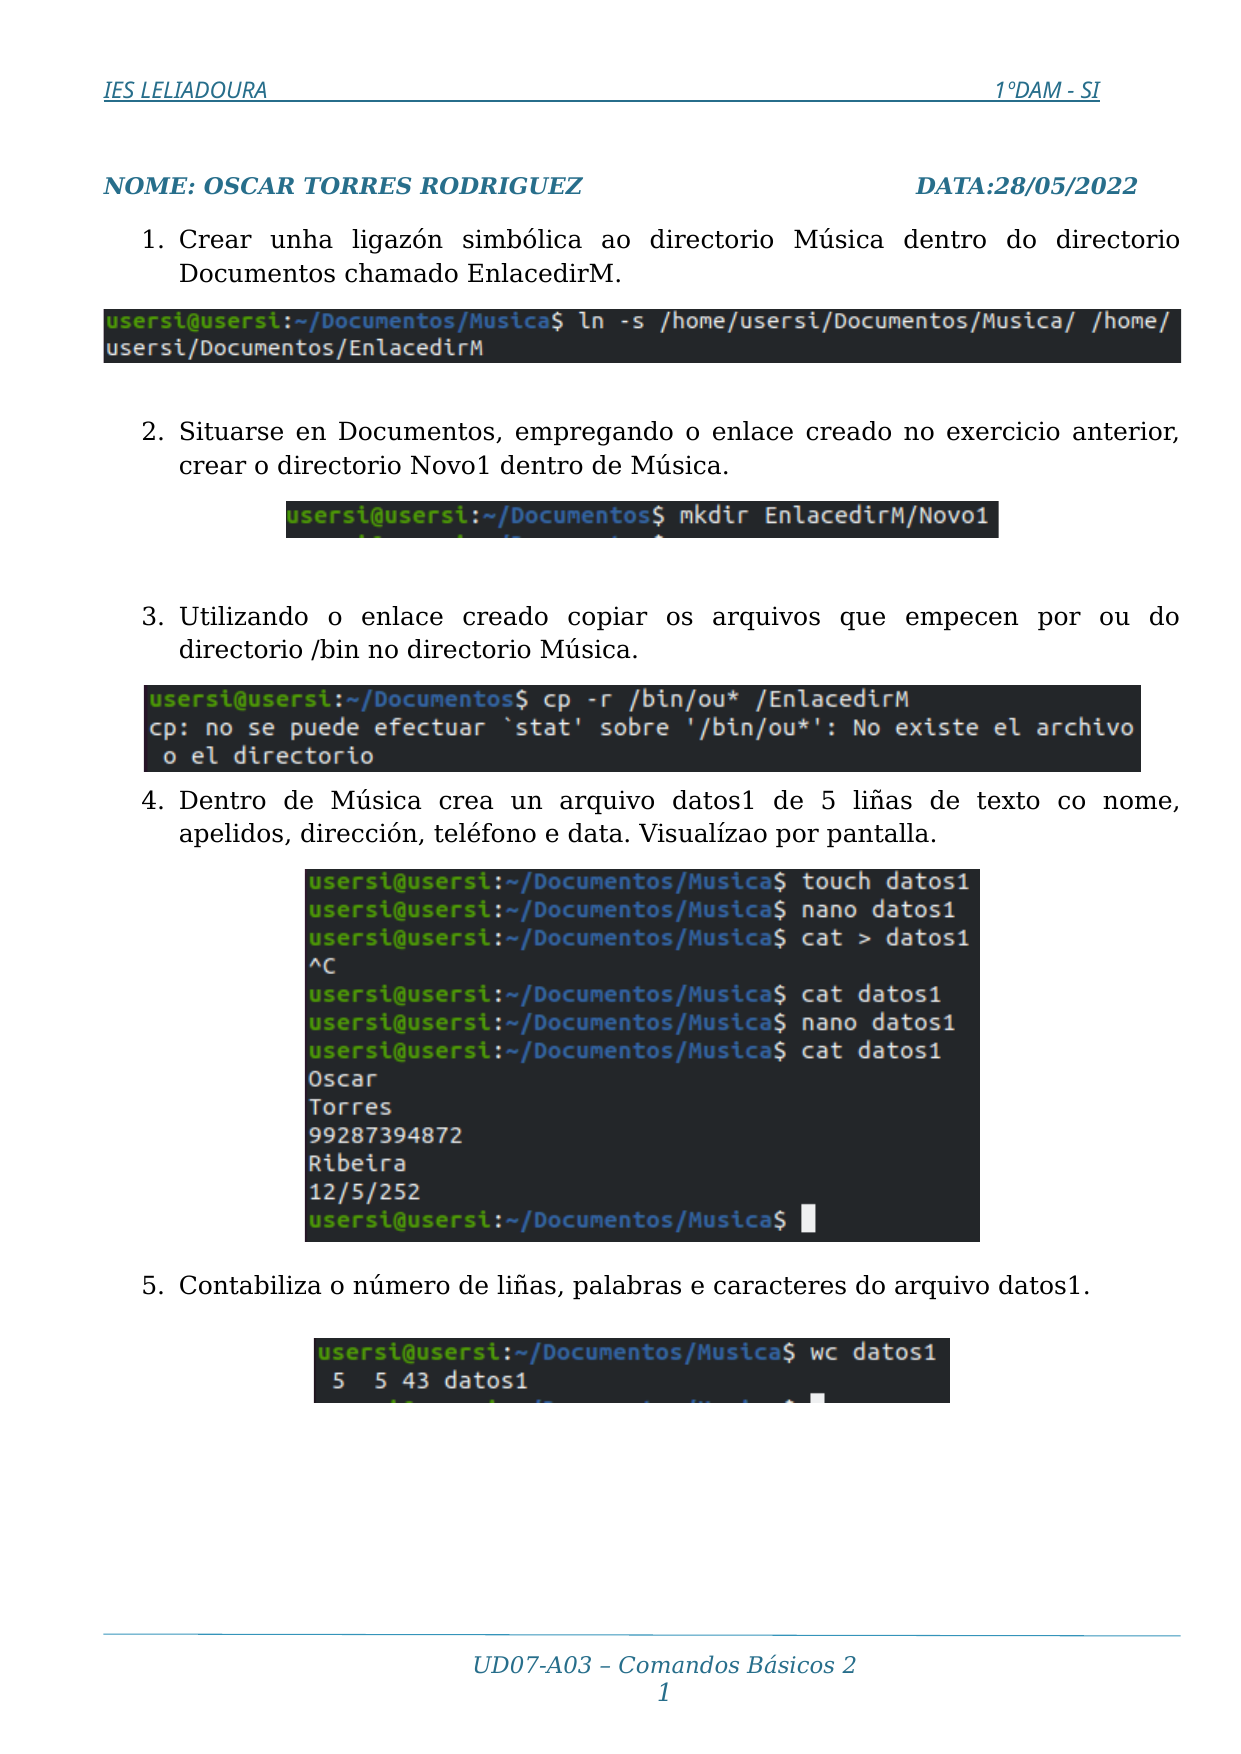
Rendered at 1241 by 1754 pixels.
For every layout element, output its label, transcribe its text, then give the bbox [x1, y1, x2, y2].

picture [103, 309, 1182, 363]
picture [313, 1338, 950, 1403]
subtitle NOME: OSCAR TORRES RODRIGUEZ DATA:28/05/2022 [103, 173, 1181, 199]
list Situarse en Documentos, empregando o enlace creado no exercicio anterior, crear o directorio Novo1 dentro de Música. [141, 418, 1181, 480]
list Contabiliza o número de liñas, palabras e caracteres do arquivo datos1. [141, 1271, 1181, 1301]
list Utilizando o enlace creado copiar os arquivos que empecen por ou do directorio /bin no directorio Música. [141, 602, 1181, 664]
picture [286, 501, 999, 538]
picture [143, 685, 1141, 772]
list Crear unha ligazón simbólica ao directorio Música dentro do directorio Documentos chamado EnlacedirM. [141, 225, 1181, 288]
picture [304, 869, 980, 1242]
list Dentro de Música crea un arquivo datos1 de 5 liñas de texto co nome, apelidos, dirección, teléfono e data. Visualízao por pantalla. [141, 786, 1181, 849]
